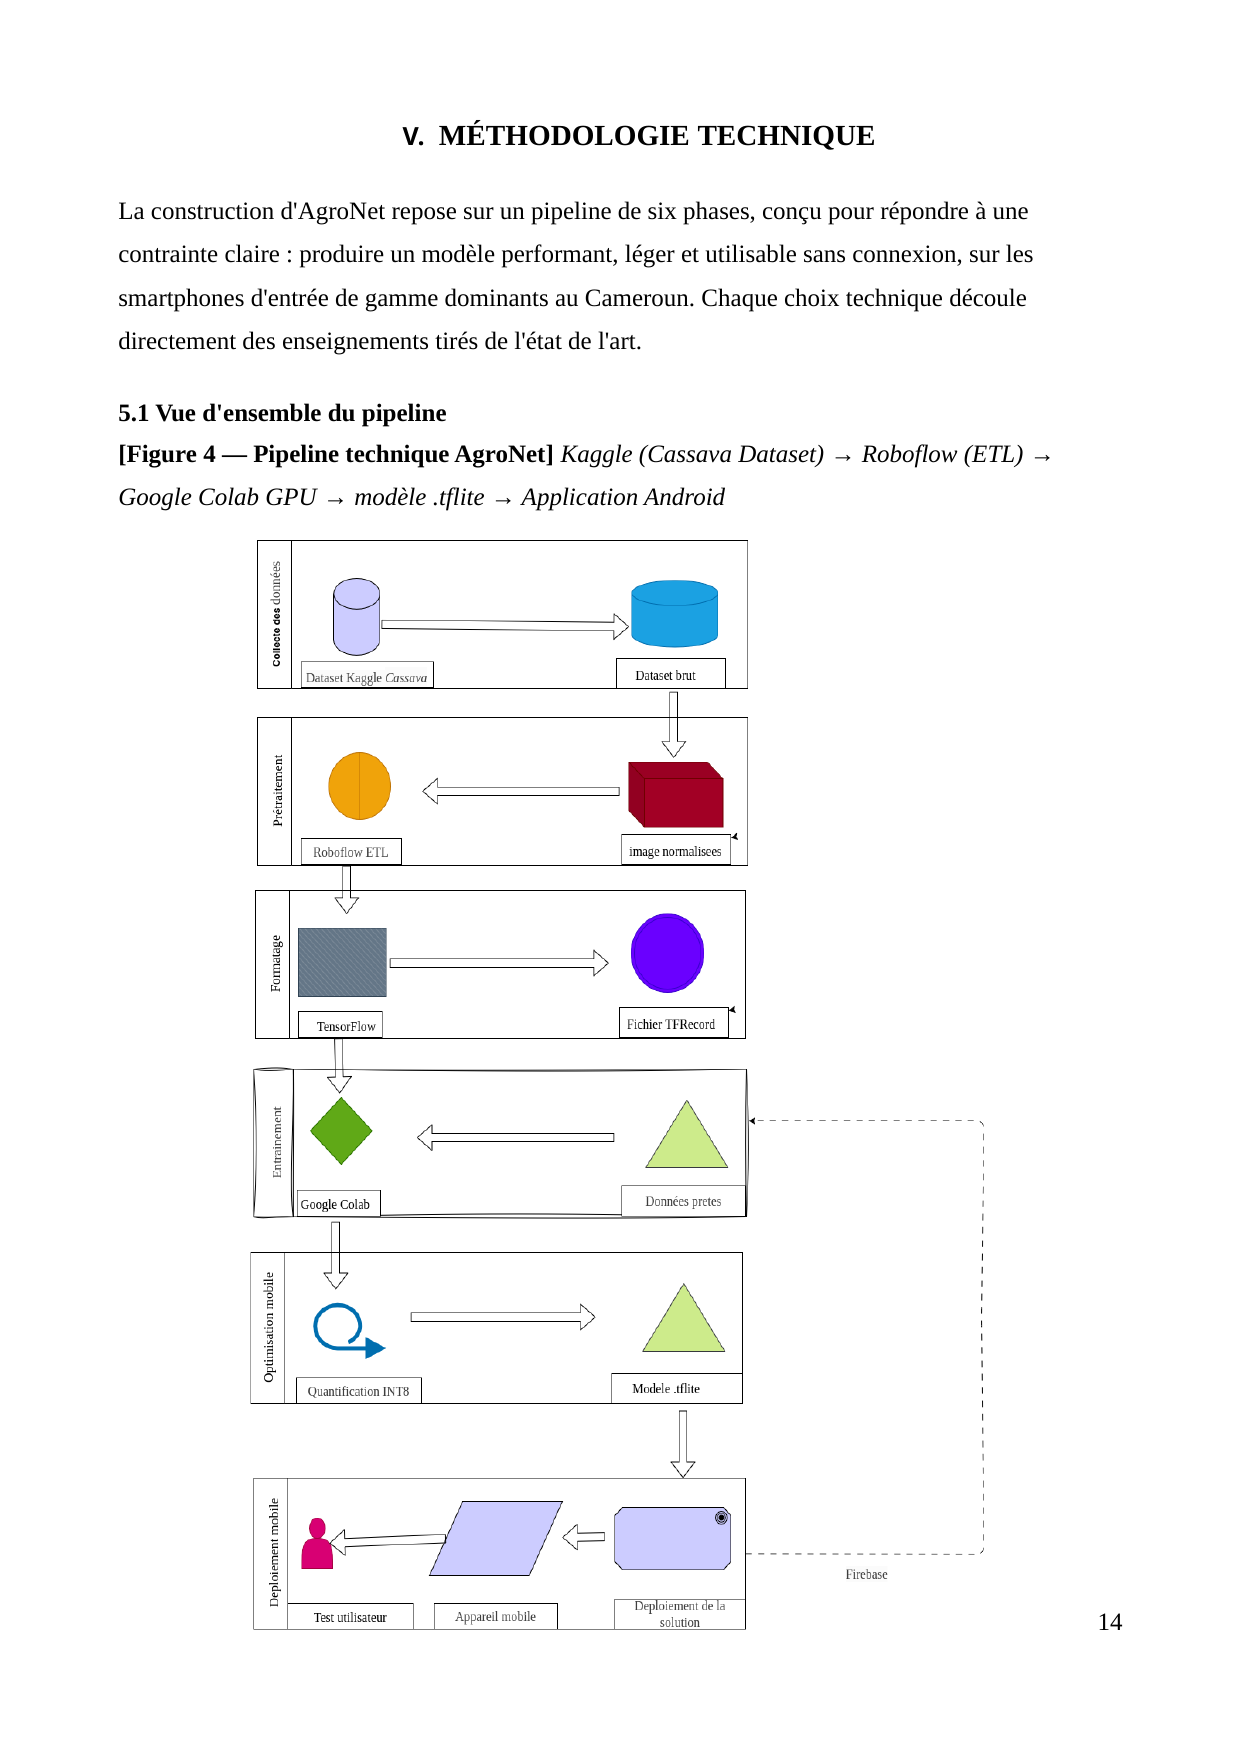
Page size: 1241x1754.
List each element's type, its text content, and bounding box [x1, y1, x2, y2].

text [Figure 4 — Pipeline technique AgroNet] Kaggle (Cassava Dataset) → Roboflow (ETL) → Google Colab GPU → modèle .tflite → Application Android [118, 439, 1122, 511]
text La construction d'AgroNet repose sur un pipeline de six phases, conçu pour répondre à une contrainte claire : produire un modèle performant, léger et utilisable sans connexion, sur les smartphones d'entrée de gamme dominants au Cameroun. Chaque choix technique découle directement des enseignements tirés de l'état de l'art. [118, 196, 1122, 354]
picture [250, 540, 990, 1630]
subtitle 5.1 Vue d'ensemble du pipeline [118, 398, 1122, 427]
subtitle MÉTHODOLOGIE TECHNIQUE [118, 118, 1122, 153]
